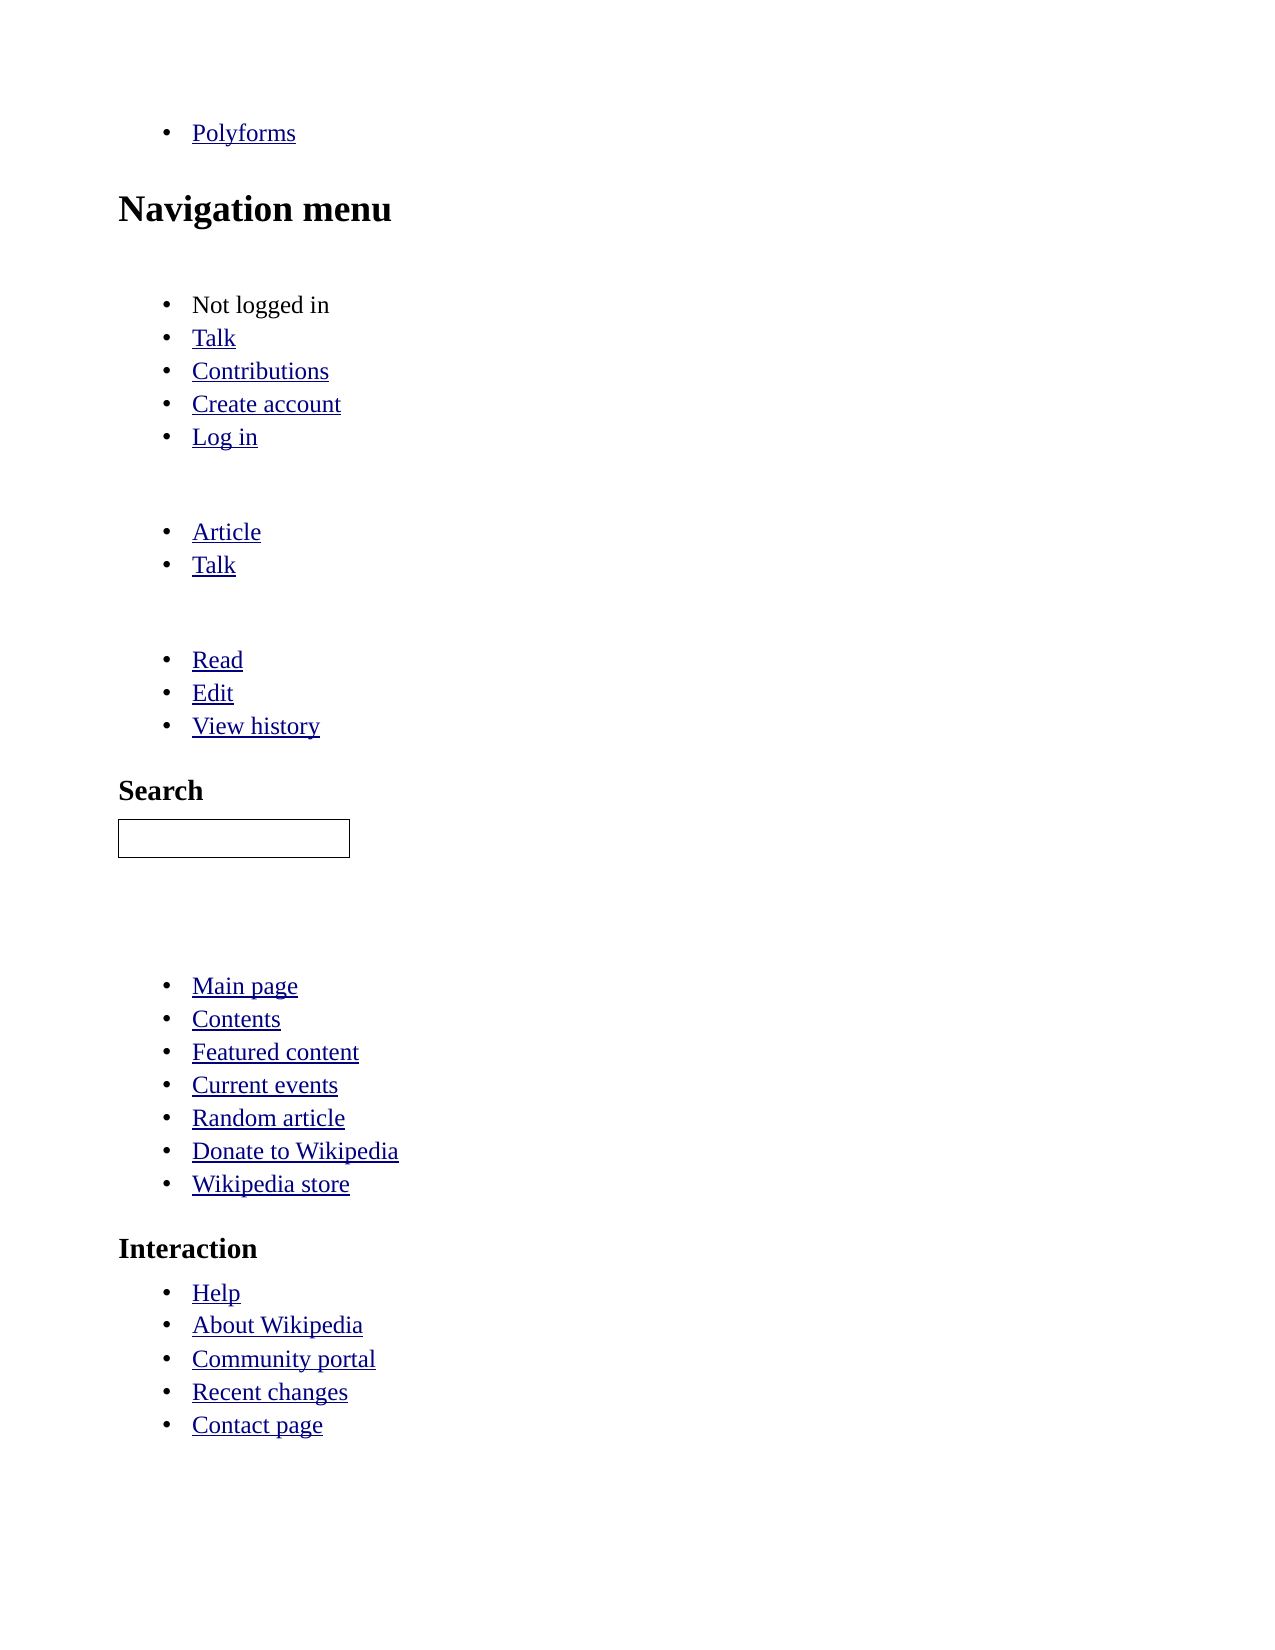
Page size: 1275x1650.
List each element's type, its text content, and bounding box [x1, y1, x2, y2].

list Help [162, 1278, 1157, 1306]
list Talk [162, 323, 1157, 352]
list Featured content [162, 1037, 1157, 1066]
list Talk [162, 550, 1157, 579]
list Not logged in [162, 290, 1157, 318]
list Log in [162, 422, 1157, 451]
list Edit [162, 678, 1157, 707]
list Contents [162, 1004, 1157, 1033]
list Recent changes [162, 1377, 1157, 1405]
list About Wikipedia [162, 1311, 1157, 1339]
list View history [162, 711, 1157, 740]
list Main page [162, 971, 1157, 1000]
list Create account [162, 389, 1157, 418]
list Contributions [162, 356, 1157, 384]
list Polyforms [162, 118, 1157, 147]
list Read [162, 645, 1157, 674]
list Random article [162, 1103, 1157, 1132]
subtitle Navigation menu [118, 187, 1157, 230]
list Article [162, 517, 1157, 546]
subtitle Interaction [118, 1232, 1157, 1265]
list Community portal [162, 1344, 1157, 1372]
subtitle Search [118, 773, 1157, 807]
list Donate to Wikipedia [162, 1136, 1157, 1165]
list Wikipedia store [162, 1169, 1157, 1198]
list Contact page [162, 1410, 1157, 1438]
list Current events [162, 1070, 1157, 1099]
